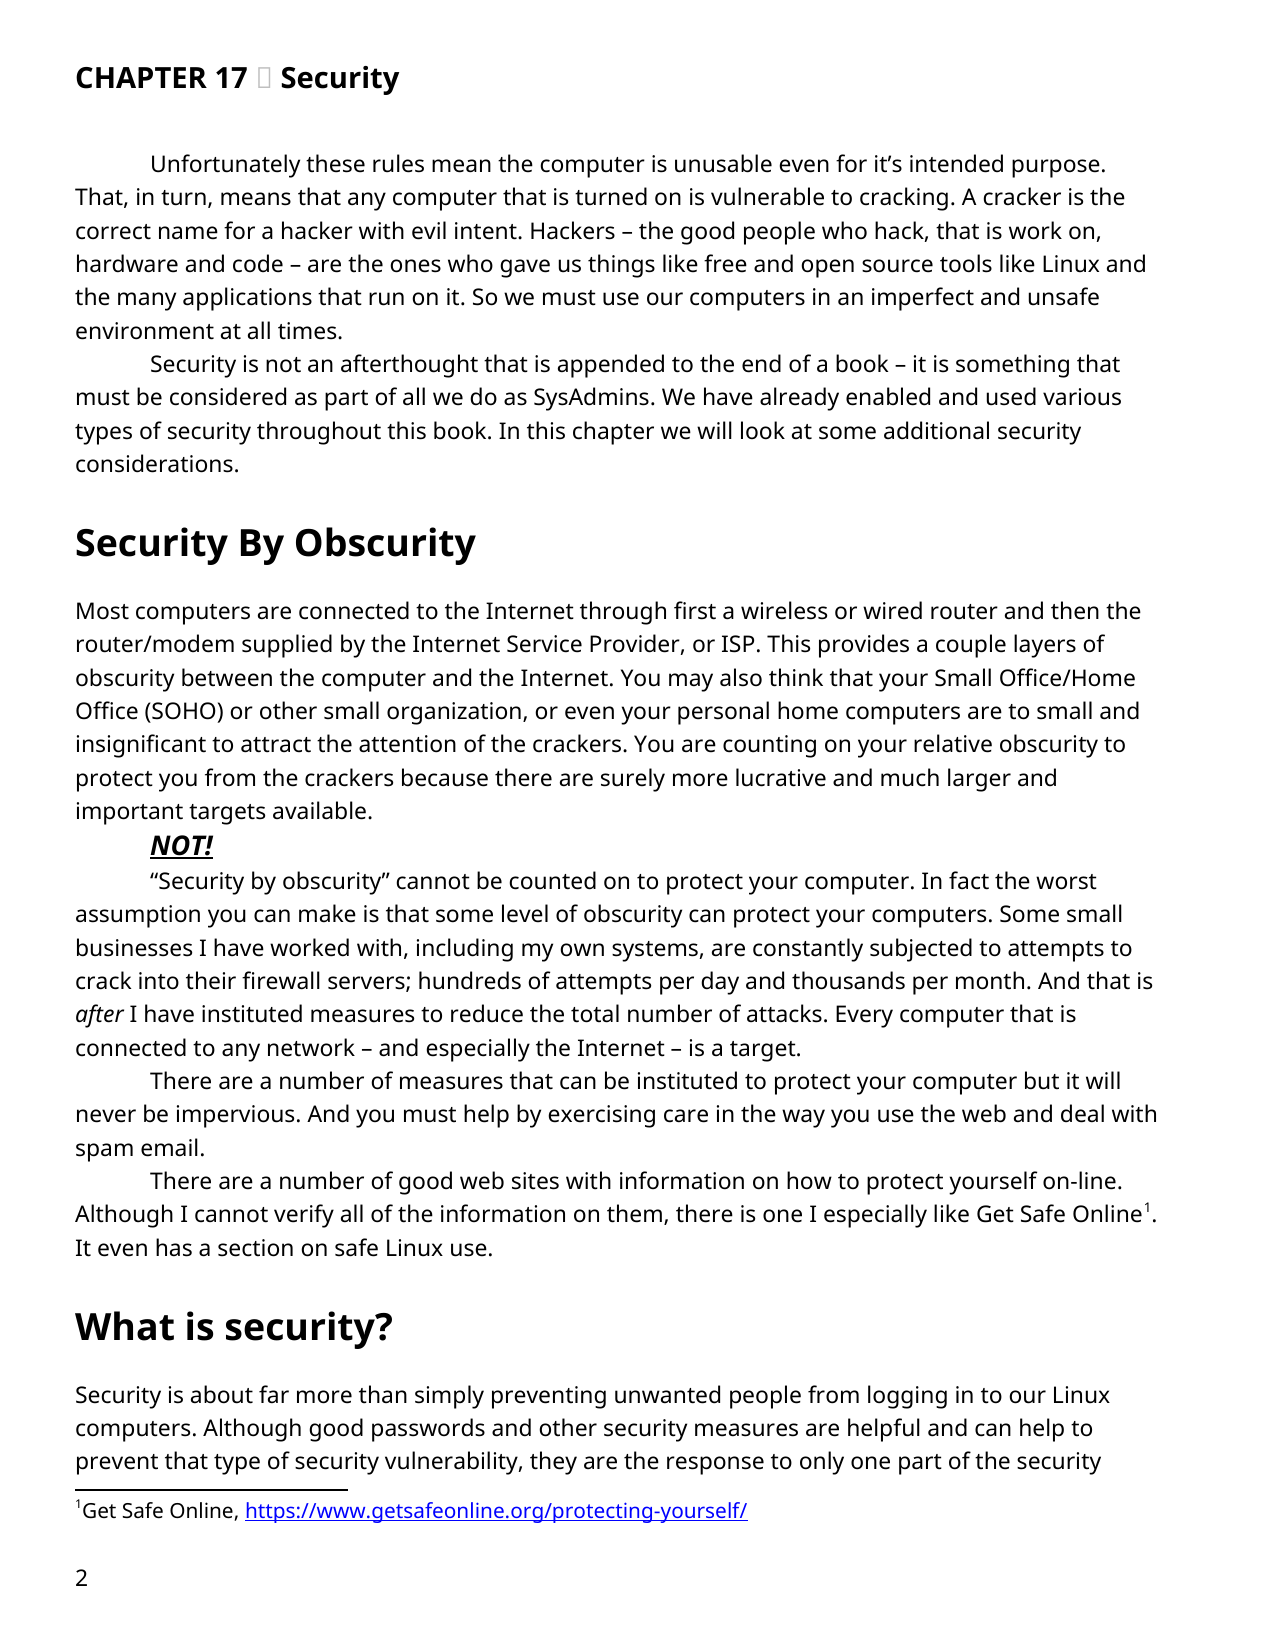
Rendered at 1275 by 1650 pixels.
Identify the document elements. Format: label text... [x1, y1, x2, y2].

text Unfortunately these rules mean the computer is unusable even for it’s intended purpose. That, in turn, means that any computer that is turned on is vulnerable to cracking. A cracker is the correct name for a hacker with evil intent. Hackers – the good people who hack, that is work on, hardware and code – are the ones who gave us things like free and open source tools like Linux and the many applications that run on it. So we must use our computers in an imperfect and unsafe environment at all times. [75, 146, 1162, 346]
text “Security by obscurity” cannot be counted on to protect your computer. In fact the worst assumption you can make is that some level of obscurity can protect your computers. Some small businesses I have worked with, including my own systems, are constantly subjected to attempts to crack into their firewall servers; hundreds of attempts per day and thousands per month. And that is after I have instituted measures to reduce the total number of attacks. Every computer that is connected to any network – and especially the Internet – is a target. [75, 863, 1162, 1063]
text There are a number of good web sites with information on how to protect yourself on-line. Although I cannot verify all of the information on them, there is one I especially like Get Safe Online. It even has a section on safe Linux use. [75, 1163, 1162, 1263]
text Security is about far more than simply preventing unwanted people from logging in to our Linux computers. Although good passwords and other security measures are helpful and can help to prevent that type of security vulnerability, they are the response to only one part of the security [75, 1376, 1162, 1476]
text Security is not an afterthought that is appended to the end of a book – it is something that must be considered as part of all we do as SysAdmins. We have already enabled and used various types of security throughout this book. In this chapter we will look at some additional security considerations. [75, 346, 1162, 479]
text Get Safe Online, https://www.getsafeonline.org/protecting-yourself/ [75, 1496, 1162, 1524]
text Most computers are connected to the Internet through first a wireless or wired router and then the router/modem supplied by the Internet Service Provider, or ISP. This provides a couple layers of obscurity between the computer and the Internet. You may also think that your Small Office/Home Office (SOHO) or other small organization, or even your personal home computers are to small and insignificant to attract the attention of the crackers. You are counting on your relative obscurity to protect you from the crackers because there are surely more lucrative and much larger and important targets available. [75, 593, 1162, 826]
text There are a number of measures that can be instituted to protect your computer but it will never be impervious. And you must help by exercising care in the way you use the web and deal with spam email. [75, 1063, 1162, 1163]
subtitle What is security? [75, 1300, 1162, 1351]
text NOT! [75, 826, 1162, 863]
subtitle Security By Obscurity [75, 517, 1162, 568]
